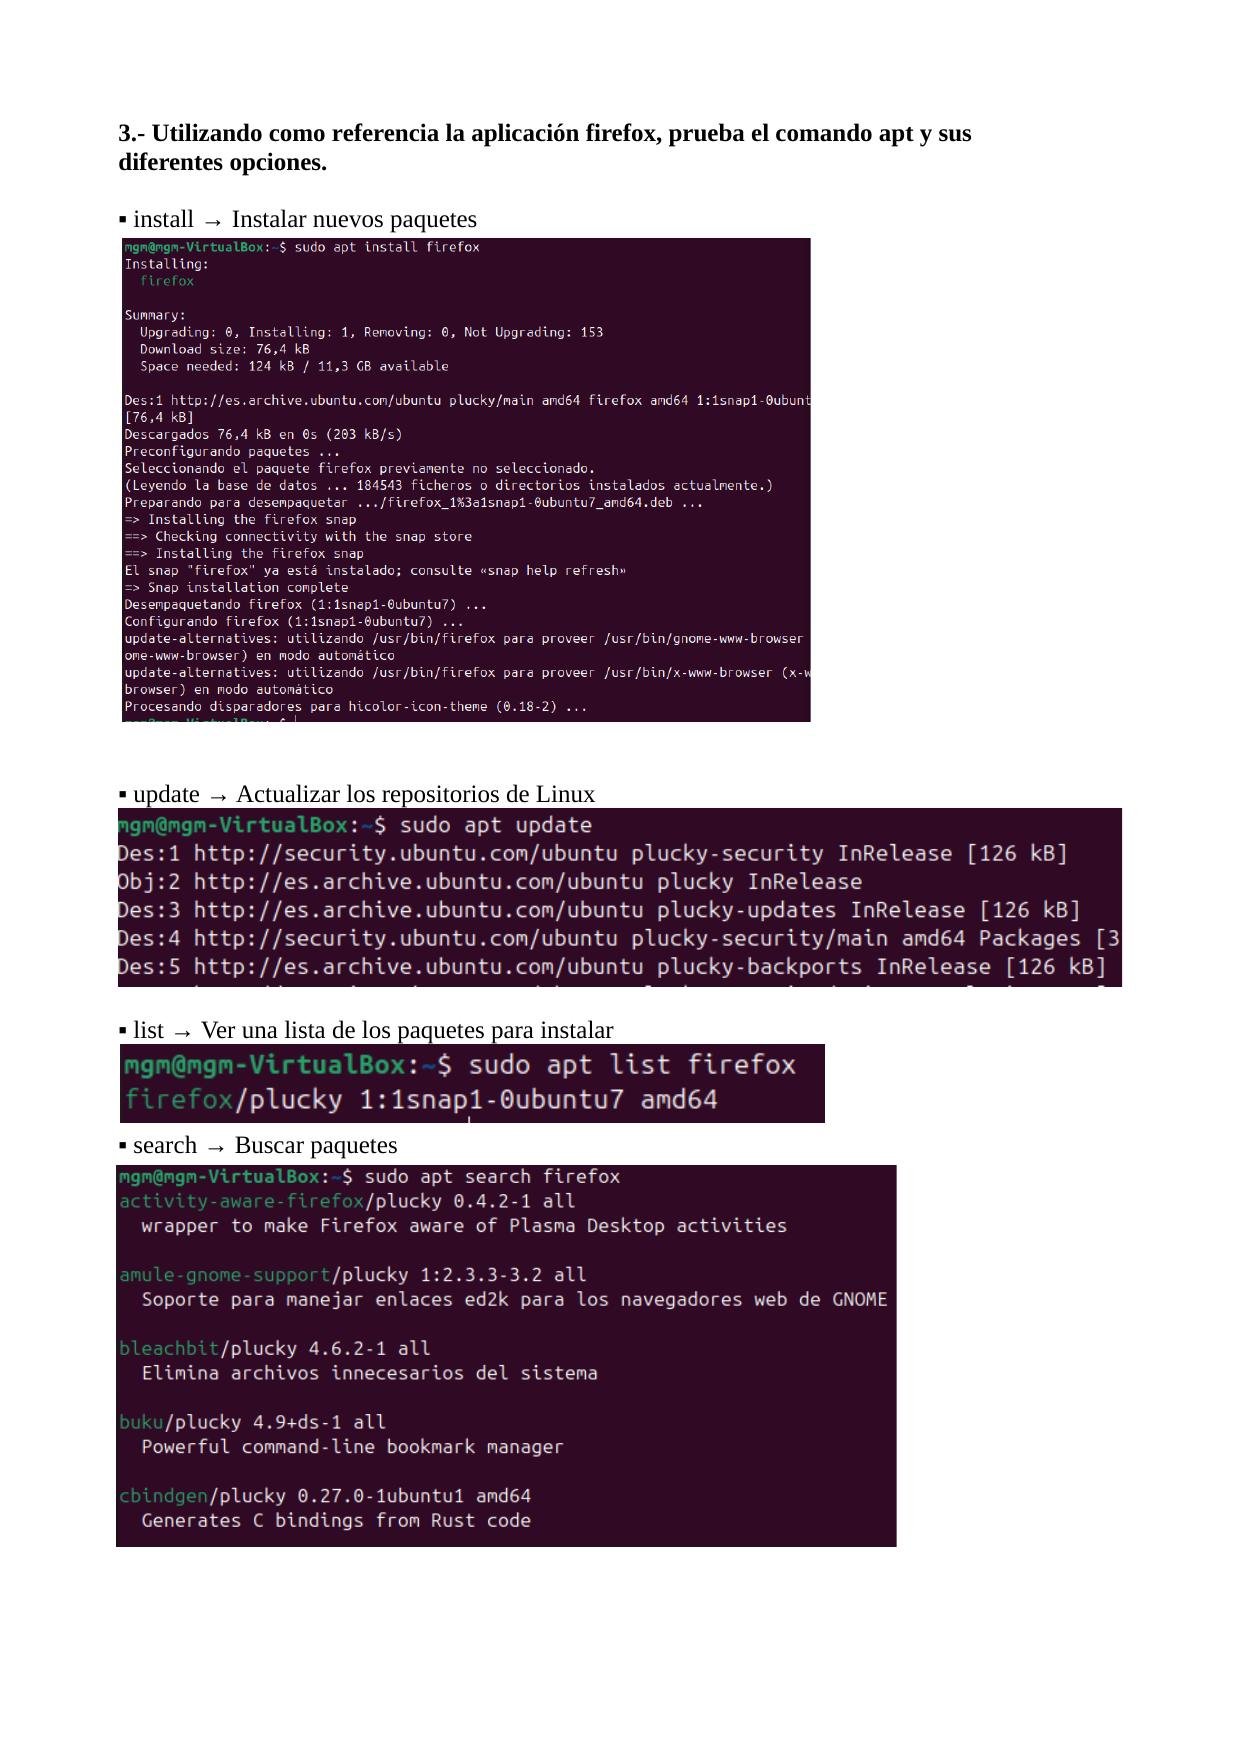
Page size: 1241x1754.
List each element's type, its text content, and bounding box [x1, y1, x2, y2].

text diferentes opciones. [118, 147, 1122, 176]
text ▪ install → Instalar nuevos paquetes [118, 204, 1122, 233]
picture [120, 1044, 825, 1123]
text ▪ search → Buscar paquetes [118, 1131, 1122, 1159]
text ▪ list → Ver una lista de los paquetes para instalar [118, 1016, 1122, 1044]
picture [118, 808, 1123, 987]
text 3.- Utilizando como referencia la aplicación firefox, prueba el comando apt y sus [118, 118, 1122, 147]
picture [116, 1165, 897, 1547]
text ▪ update → Actualizar los repositorios de Linux [118, 779, 1122, 808]
picture [122, 238, 811, 722]
